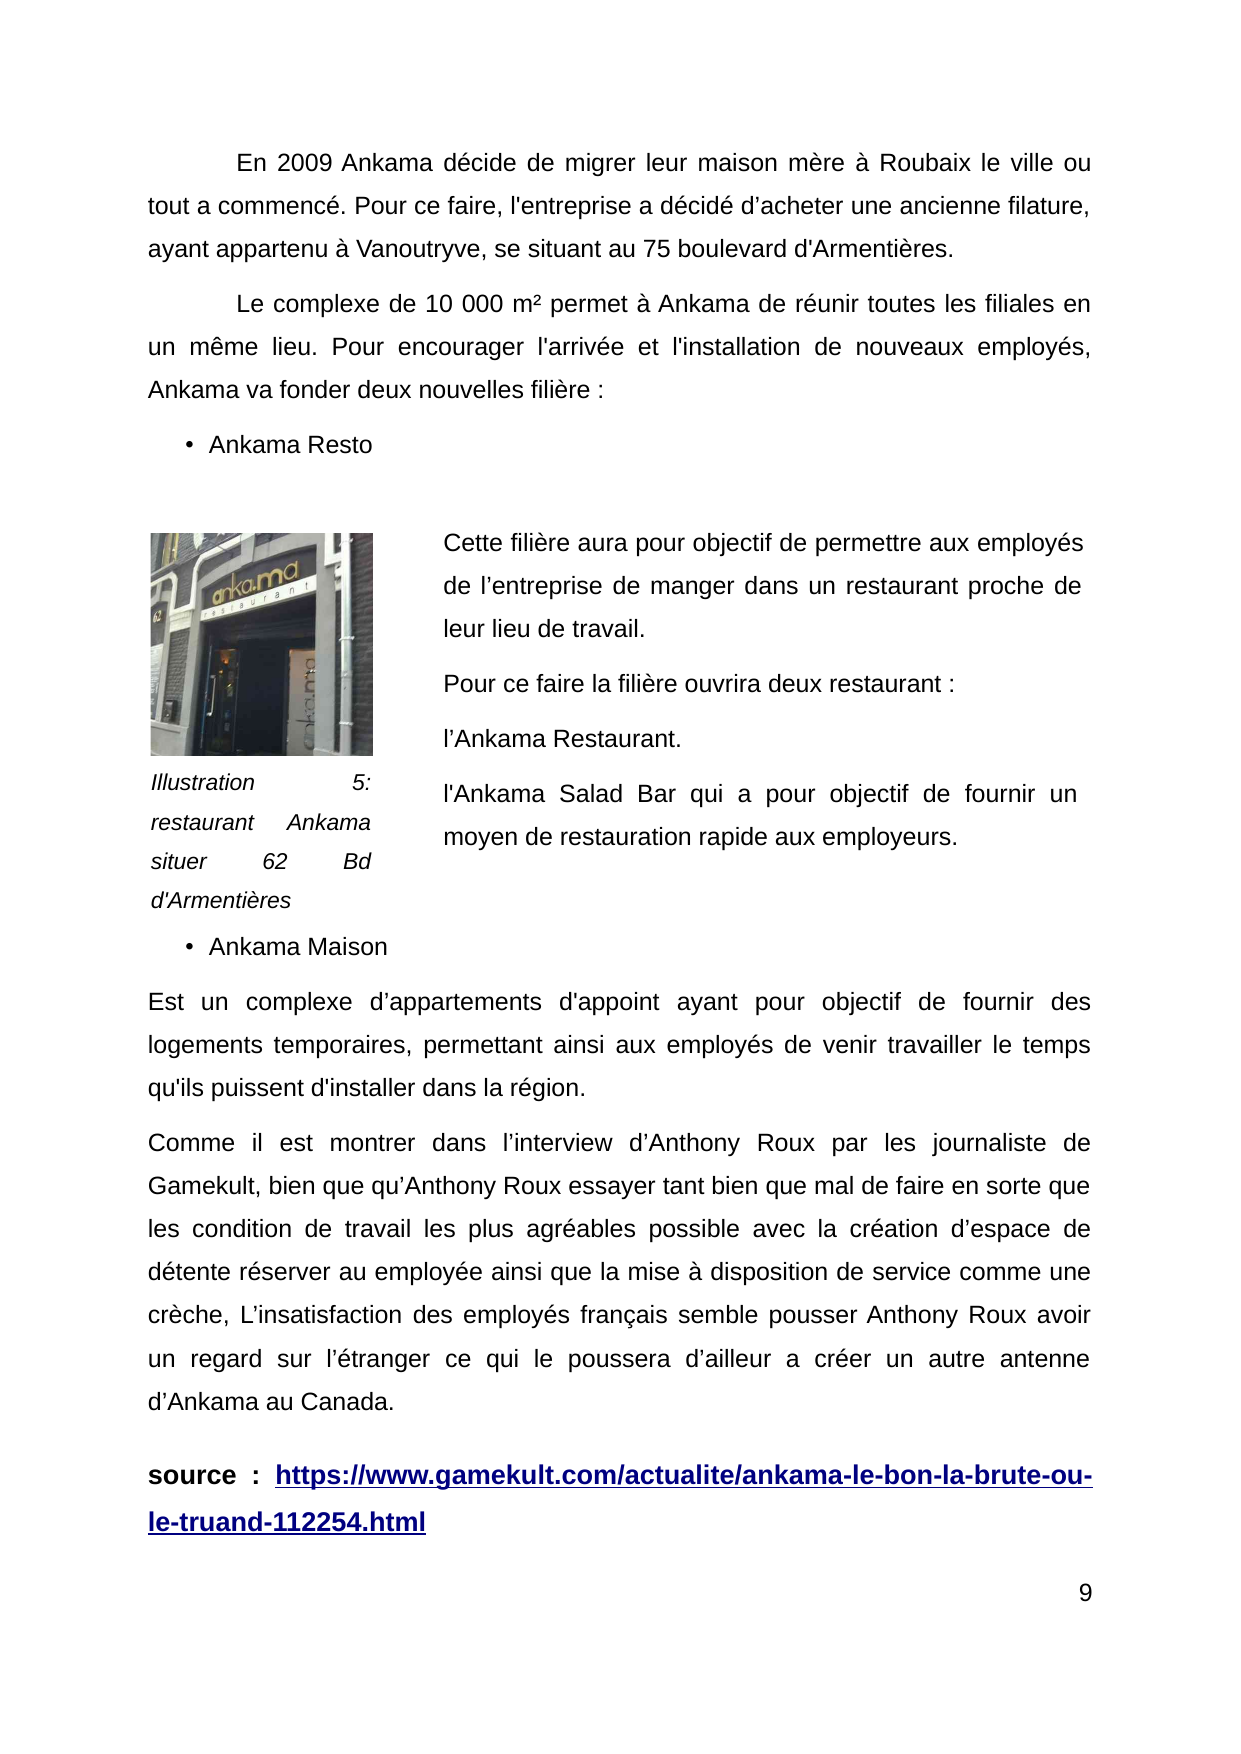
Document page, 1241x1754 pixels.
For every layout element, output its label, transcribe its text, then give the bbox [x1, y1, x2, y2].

picture [150, 533, 373, 756]
text Le complexe de 10 000 m² permet à Ankama de réunir toutes les filiales en un même lieu. Pour encourager l'arrivée et l'installation de nouveaux employés, Ankama va fonder deux nouvelles filière : [148, 289, 1093, 404]
text l'Ankama Salad Bar qui a pour objectif de fournir un moyen de restauration rapide aux employeurs. [373, 779, 1093, 851]
list Ankama Maison [185, 932, 1093, 961]
text En 2009 Ankama décide de migrer leur maison mère à Roubaix le ville ou tout a commencé. Pour ce faire, l'entreprise a décidé d’acheter une ancienne filature, ayant appartenu à Vanoutryve, se situant au 75 boulevard d'Armentières. [148, 148, 1093, 263]
text Illustration 5: restaurant Ankama situer 62 Bd d'Armentières [151, 756, 373, 914]
list Ankama Resto [185, 430, 1093, 459]
text Cette filière aura pour objectif de permettre aux employés de l’entreprise de manger dans un restaurant proche de leur lieu de travail. [148, 528, 1093, 643]
text Comme il est montrer dans l’interview d’Anthony Roux par les journaliste de Gamekult, bien que qu’Anthony Roux essayer tant bien que mal de faire en sorte que les condition de travail les plus agréables possible avec la création d’espace de détente réserver au employée ainsi que la mise à disposition de service comme une crèche, L’insatisfaction des employés français semble pousser Anthony Roux avoir un regard sur l’étranger ce qui le poussera d’ailleur a créer un autre antenne d’Ankama au Canada. [148, 1128, 1093, 1416]
text source : https://www.gamekult.com/actualite/ankama-le-bon-la-brute-ou-le-truand-112254.html [148, 1459, 1093, 1537]
text l’Ankama Restaurant. [373, 724, 1093, 753]
text Est un complexe d’appartements d'appoint ayant pour objectif de fournir des logements temporaires, permettant ainsi aux employés de venir travailler le temps qu'ils puissent d'installer dans la région. [148, 987, 1093, 1102]
text Pour ce faire la filière ouvrira deux restaurant : [373, 669, 1093, 698]
